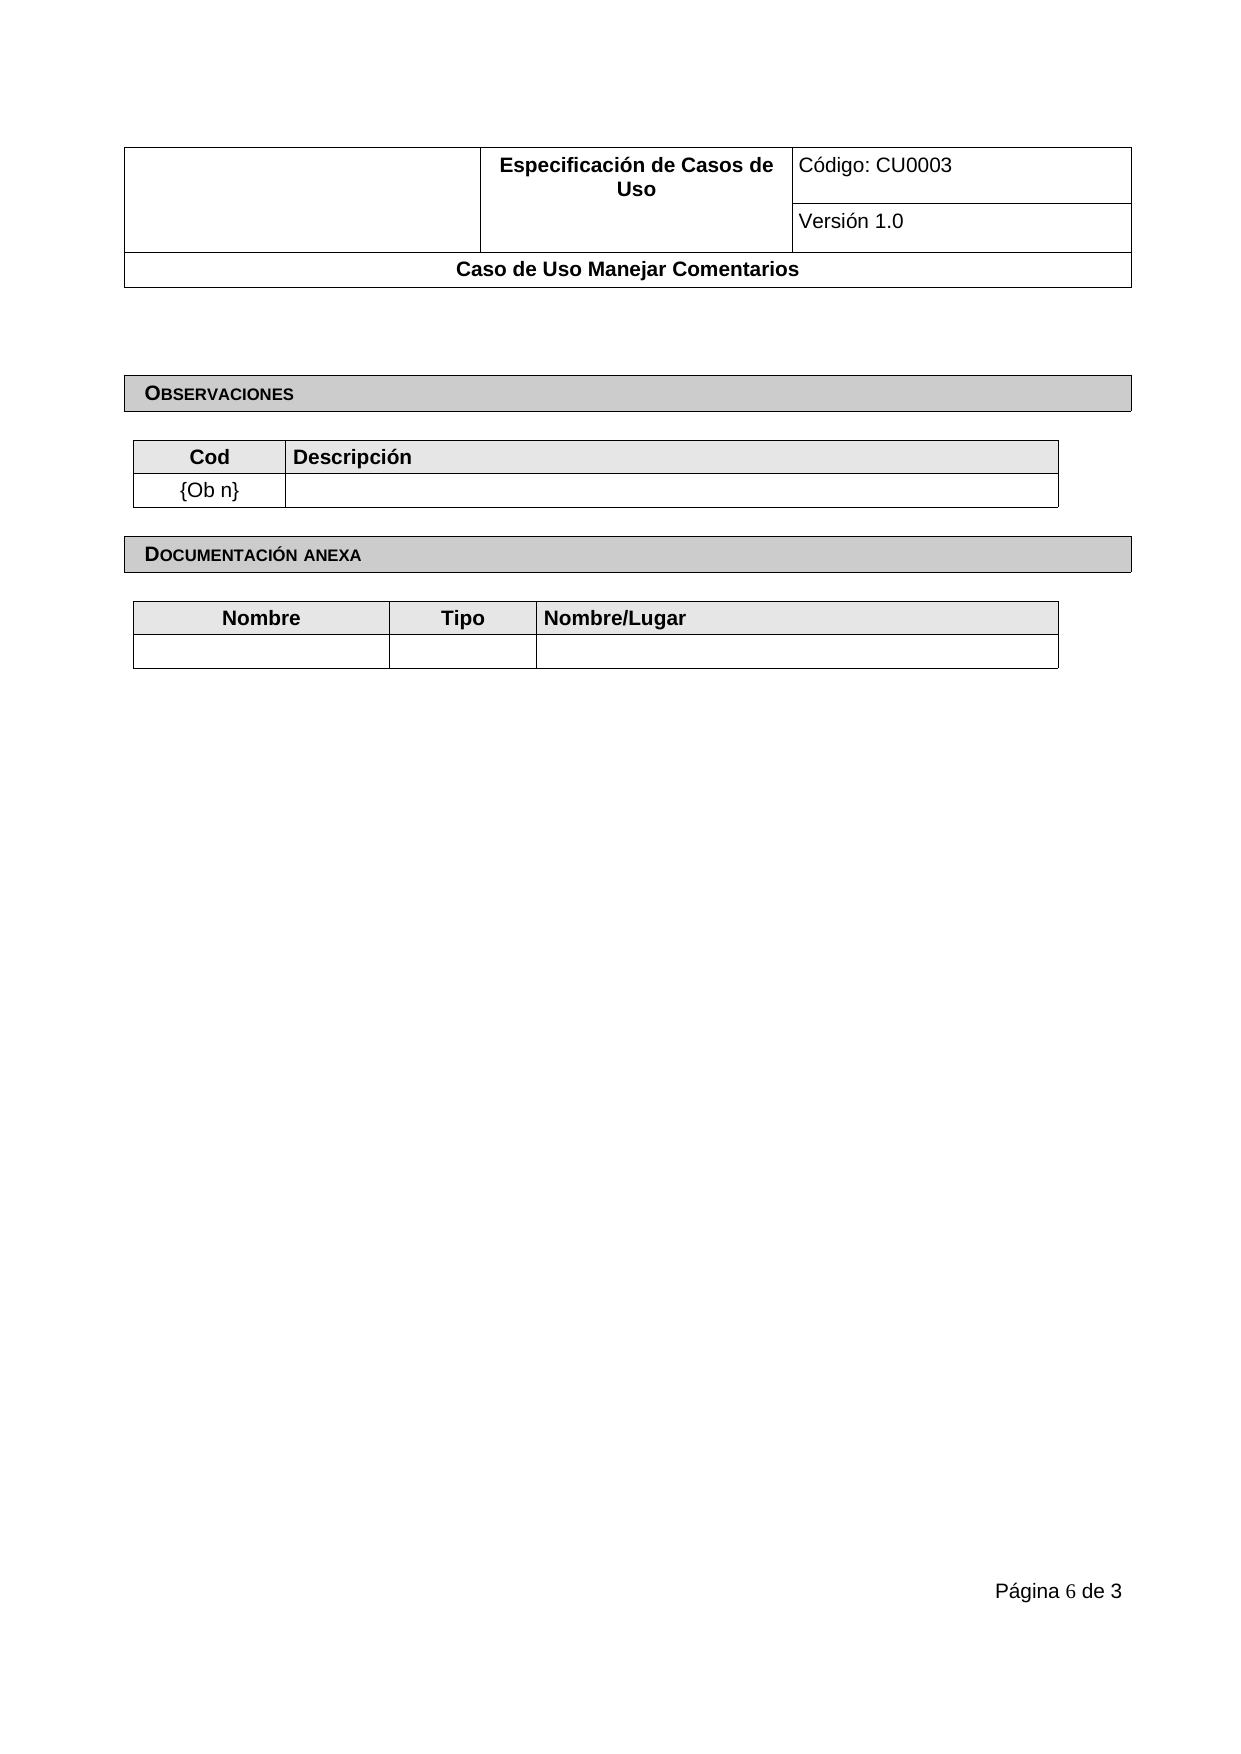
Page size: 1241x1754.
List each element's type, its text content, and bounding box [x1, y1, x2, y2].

table_header Descripción [286, 441, 1058, 473]
table_cell {Ob n} [134, 474, 285, 506]
table_cell [390, 635, 536, 668]
table_header Observaciones [125, 376, 1131, 411]
table_header Cod [134, 441, 285, 473]
table_cell [134, 635, 389, 668]
table_header Nombre/Lugar [537, 602, 1058, 634]
table_cell [286, 474, 1058, 506]
table_header Nombre [134, 602, 389, 634]
table_header Tipo [390, 602, 536, 634]
table_cell [537, 635, 1058, 668]
table_header Documentación anexa [125, 537, 1131, 572]
